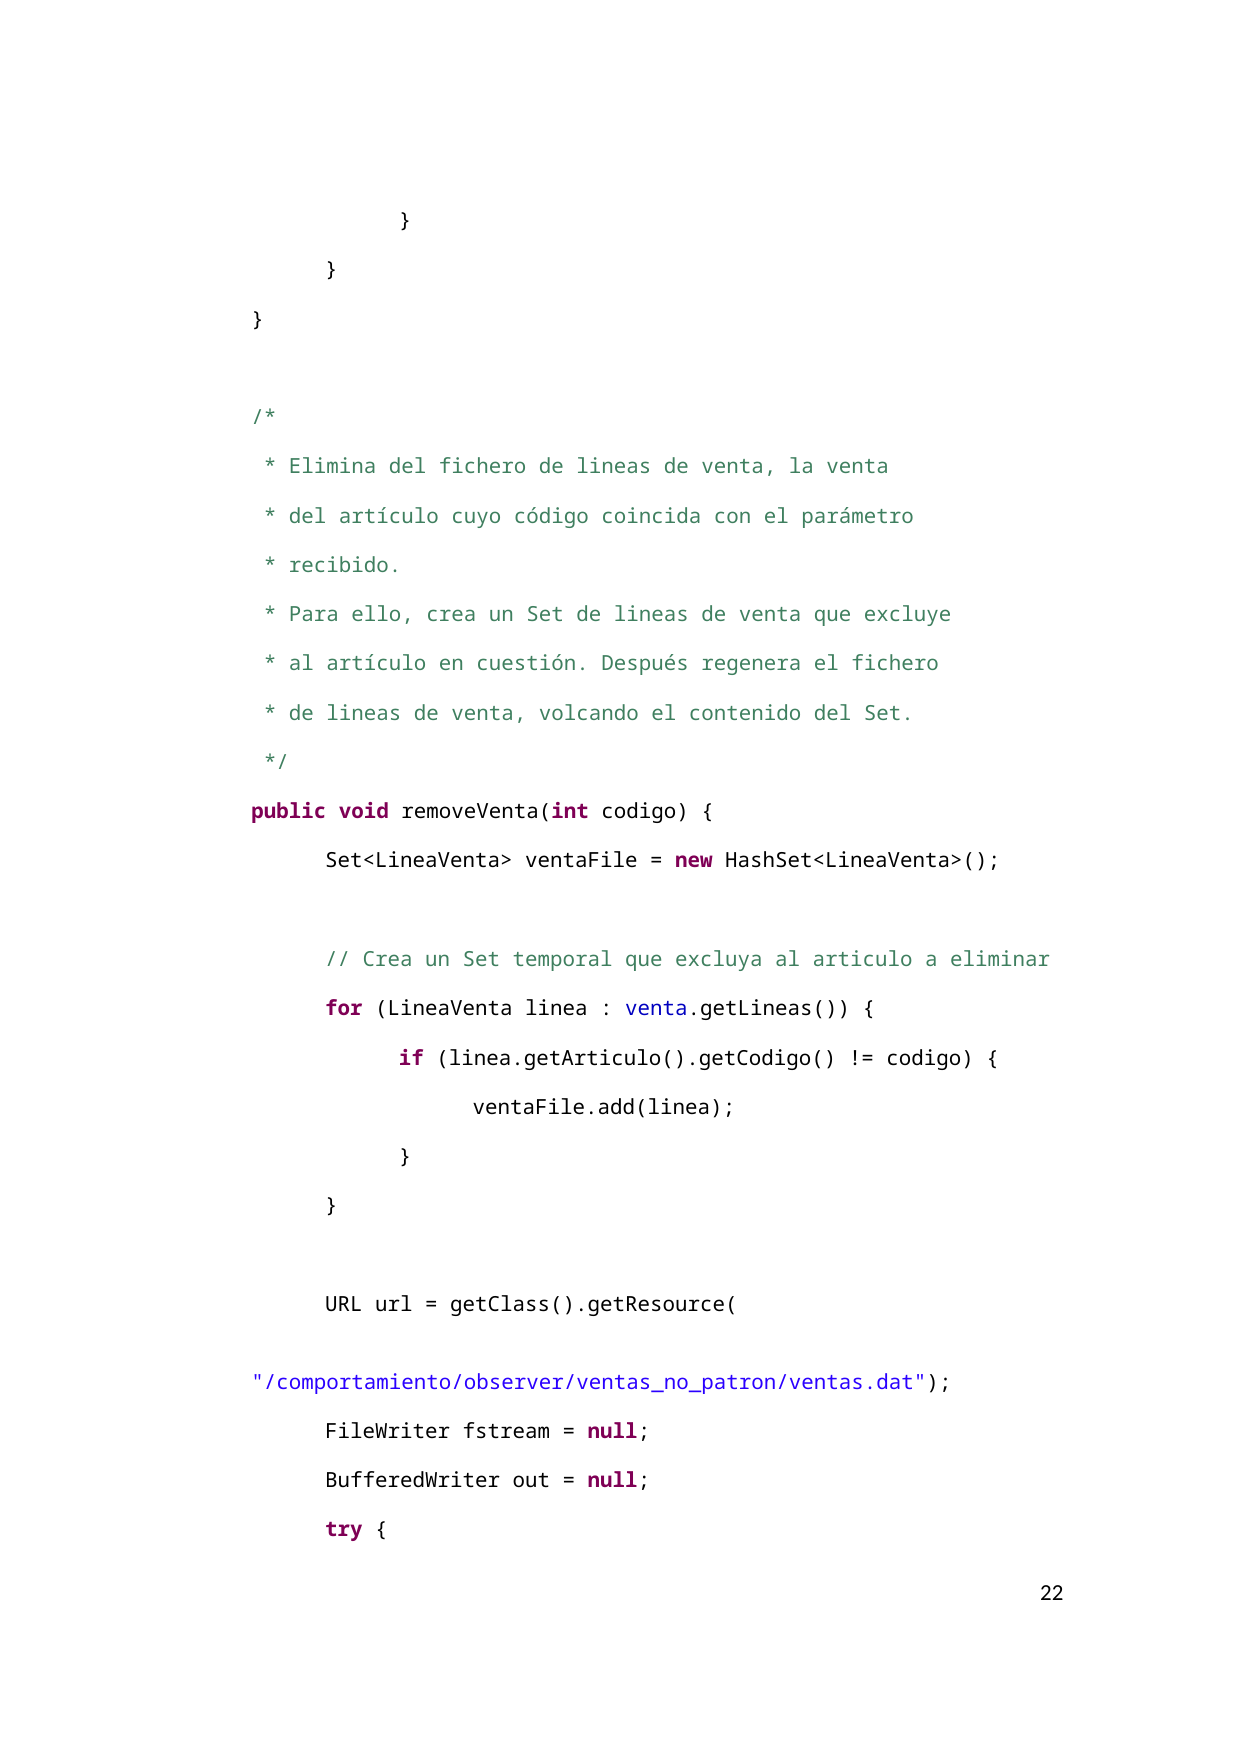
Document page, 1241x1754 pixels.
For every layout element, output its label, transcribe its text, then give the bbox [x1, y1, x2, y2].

text // Crea un Set temporal que excluya al articulo a eliminar [177, 944, 1063, 973]
text * del artículo cuyo código coincida con el parámetro [177, 501, 1063, 529]
text * Para ello, crea un Set de lineas de venta que excluye [177, 599, 1063, 628]
text } [177, 1141, 1063, 1170]
text * al artículo en cuestión. Después regenera el fichero [177, 648, 1063, 677]
text for (LineaVenta linea : venta.getLineas()) { [177, 993, 1063, 1022]
text * recibido. [177, 550, 1063, 578]
text "/comportamiento/observer/ventas_no_patron/ventas.dat"); [177, 1338, 1063, 1395]
text /* [177, 402, 1063, 431]
text BufferedWriter out = null; [177, 1465, 1063, 1494]
text ventaFile.add(linea); [177, 1092, 1063, 1120]
text */ [177, 747, 1063, 776]
text FileWriter fstream = null; [177, 1416, 1063, 1444]
text try { [177, 1514, 1063, 1543]
text URL url = getClass().getResource( [177, 1289, 1063, 1317]
text } [177, 304, 1063, 332]
text * Elimina del fichero de lineas de venta, la venta [177, 451, 1063, 480]
text public void removeVenta(int codigo) { [177, 796, 1063, 825]
text Set<LineaVenta> ventaFile = new HashSet<LineaVenta>(); [177, 846, 1063, 874]
text } [177, 205, 1063, 233]
text } [177, 1191, 1063, 1219]
text } [177, 254, 1063, 283]
text if (linea.getArticulo().getCodigo() != codigo) { [177, 1043, 1063, 1071]
text * de lineas de venta, volcando el contenido del Set. [177, 698, 1063, 726]
